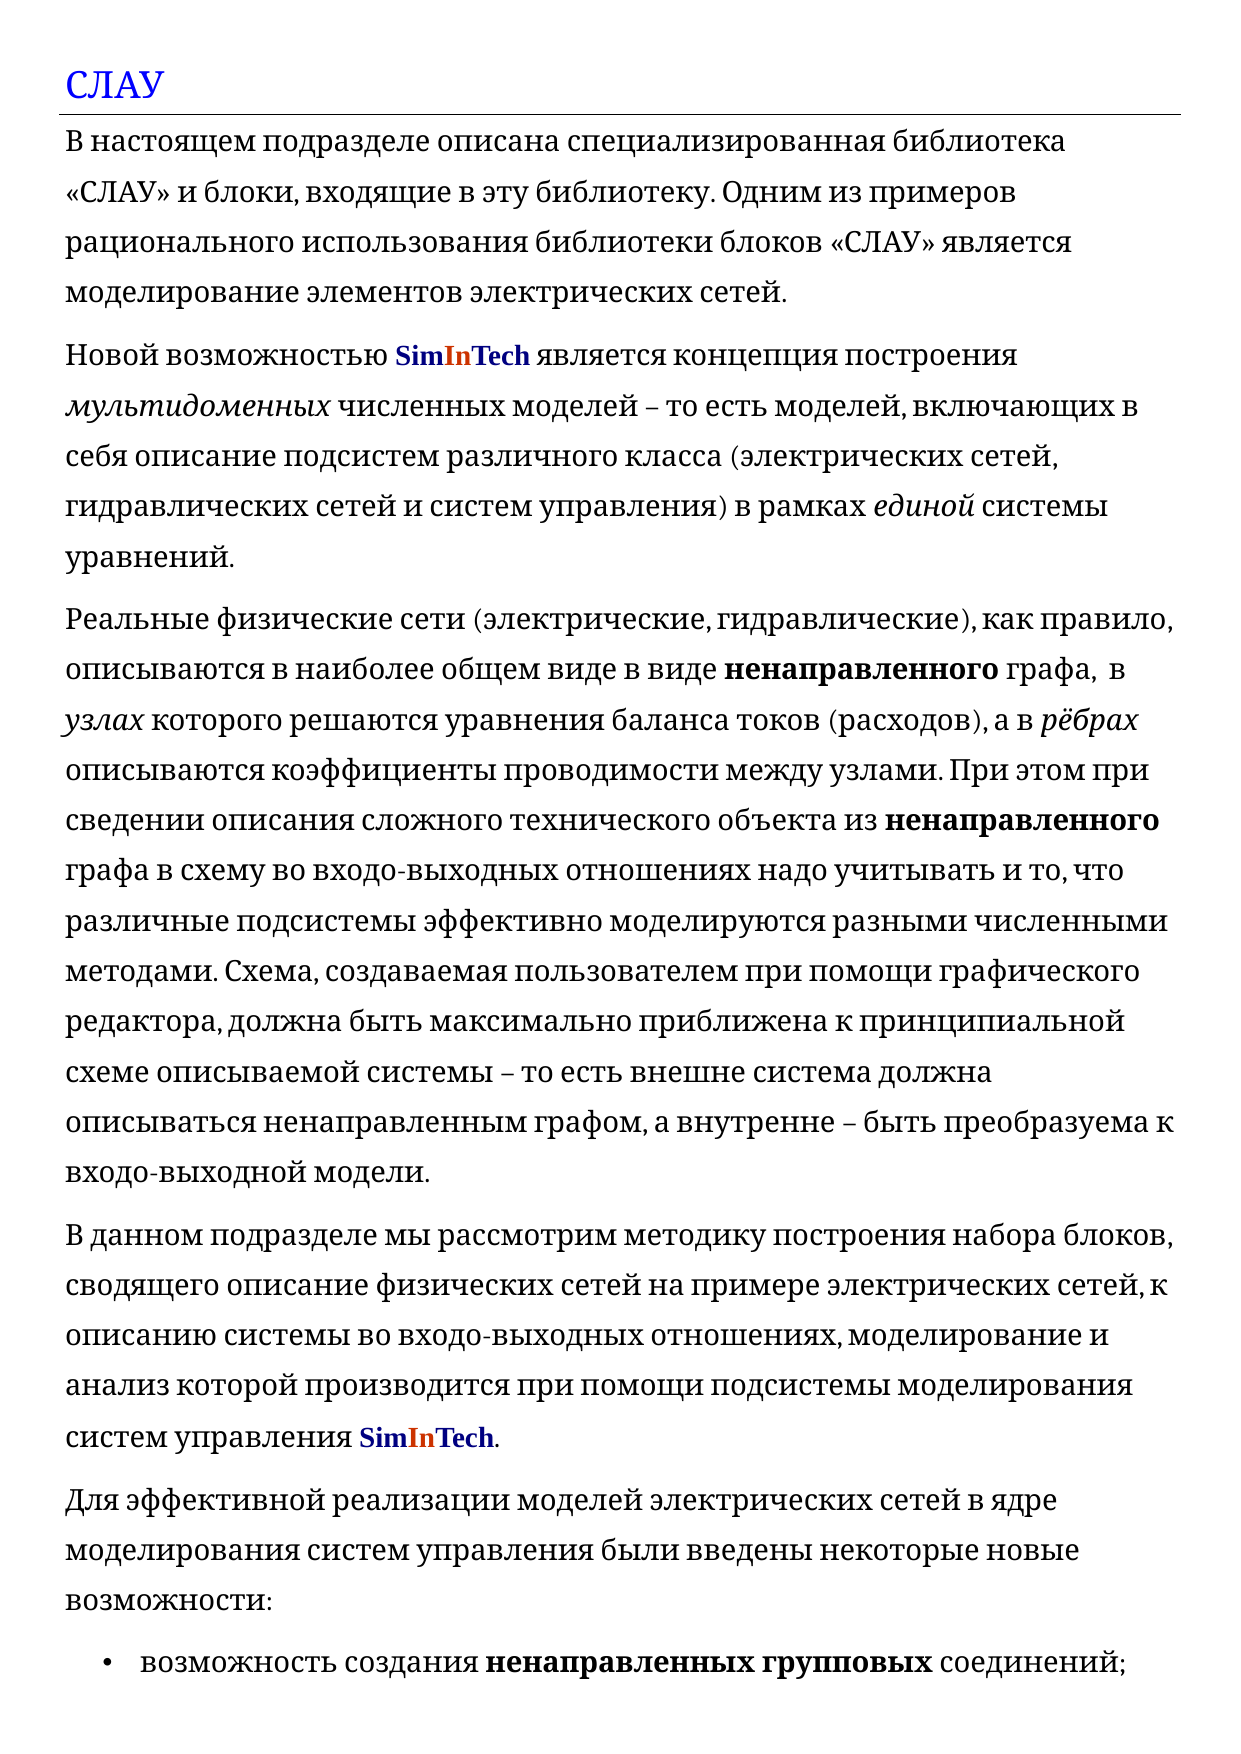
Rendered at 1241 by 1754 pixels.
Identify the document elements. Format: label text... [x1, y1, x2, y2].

table_cell В настоящем подразделе описана специализированная библиотека «СЛАУ» и блоки, входящие в эту библиотеку. Одним из примеров рационального использования библиотеки блоков «СЛАУ» является моделирование элементов электрических сетей. Новой возможностью SimInTech является концепция построения мультидоменных численных моделей – то есть моделей, включающих в себя описание подсистем различного класса (электрических сетей, гидравлических сетей и систем управления) в рамках единой системы уравнений. Реальные физические сети (электрические, гидравлические), как правило, описываются в наиболее общем виде в виде ненаправленного графа, в узлах которого решаются уравнения баланса токов (расходов), а в рёбрах описываются коэффициенты проводимости между узлами. При этом при сведении описания сложного технического объекта из ненаправленного графа в схему во входо-выходных отношениях надо учитывать и то, что различные подсистемы эффективно моделируются разными численными методами. Схема, создаваемая пользователем при помощи графического редактора, должна быть максимально приближена к принципиальной схеме описываемой системы – то есть внешне система должна описываться ненаправленным графом, а внутренне – быть преобразуема к входо-выходной модели. В данном подразделе мы рассмотрим методику построения набора блоков, сводящего описание физических сетей на примере электрических сетей, к описанию системы во входо-выходных отношениях, моделирование и анализ которой производится при помощи подсистемы моделирования систем управления SimInTech. Для эффективной реализации моделей электрических сетей в ядре моделирования систем управления были введены некоторые новые возможности: возможность создания ненаправленных групповых соединений; специализированные блоки для прямой работы с разреженными системами линейных алгебраических уравнений (СЛАУ). Наличие данных блоков позволило применить прямое заполнение матричных коэффициентов и избавиться при расчёте от численного вычисления якобиана, что было сопряжено с многократным пересчётом всей схемы. То есть в рамках одной модели появилась возможность моделирования обычных входо-выходных схем с использованием явных методов интегрирования в сочетании со специализированными численными схемами для электросетей. Возможность создания ненаправленных групповых соединений подразумевает, что одной линией связи можно описать сразу несколько топологически независимых линий связи, причём идущих в разных направлениях. Для реализации этой возможности предусмотрено наличие специализированных блоков типа «Двунаправленная шина». Данный блок имеет один общий вход-выход, к которому подключается обобщённая линия связи и несколько именованных конфигурируемых входов или выходов. Два подобных блока соединяются между линией связи через общие порты, а вторичные именованные порты обрабатываются алгоритмом сортировки блоков так что порты с одинаковым именем, оказываются напрямую соединены между собой. Пример того как эти блоки используется для создания обобщённых соединений изображено на рисунке 1, а на рисунке 2 изображена эквивалентная схема без использования ненаправленных соединений: Рисунок 1 – схема соединения блоков между собой, с использованием ненаправленных групповых соединений Рисунок 2 – Схема, топологически эквивалентная схеме с использованием ненаправленных соединений Как и любые другие линии связи, среда SimInTech позволяет использовать обобщённые линии связи внутри субмоделей в блоках типа «Порт субмодели» и в блоках «В память» – «Из памяти». При этом данные блоки не имеют отдельных run-объектов, а только указывают направление соединений. Набор специализированных блоков для прямой работы с системами линейных алгебраических уравнений (СЛАУ), позволяет задать для схемы одну или несколько независимых именованных разреженных линейных систем следующего вида: A∙X = B, где A – матрица коэффициентов системы; X – вектор результатов; B – вектор правых частей. Решение СЛАУ производится по методике, описанной в [Тьюарсон Р. Разреженные матрицы. – М.: Мир, 1977. – 189 страниц], после того как все блоки задания коэффициентов будут обработаны. То есть эти блоки позволяют в любом месте схемы задавать коэффициенты и значения правых частей единой СЛАУ, а также выводить решение СЛАУ с предыдущего шага. В этот набор блоков входят 3 блока: «Номер линейного уравнения»; «Коэффициенты линейного уравнения»; «Результаты СЛАУ». Блок «Номер линейного уравнения» представляет собой счётчик количества уравнений в системе с заданным именем. Блок «Коэффициенты линейного уравнения» задаёт коэффициенты и значения правой части для указанных на его первом входе уравнений. Блок «Результаты СЛАУ» возвращает на выходе вектор результатов расчёта линейной системы с заданным именем. Используя данные блоки, а также блоки для создания ненаправленных соединений можно эффективно описывать физические сети в рамках входо-выходной модели, а также сочетать в одной модели входо-выходное представление модели и различные способы представления физической сети (например, электрическую сеть, описанную в рамках одночастотной модели в комплексных числах и описанную при помощи дифференциальных уравнений). Рассмотрим (кратко) методику сведения описания электрических сетей (как наиболее простых по описанию) при помощи метода узловых потенциалов [И. Влах, К. Сингхал, Машинные методы анализа и проектирования электронных схем, Радио и связь, 1988 г.; Чуа Л.О., Лин Пен-Мин, Машинный анализ электронных схем: Алгоритмы и вычислительные методы. – М.: Энергия, 1980 г.]. Метод узловых потенциалов является стандартным для решения электросетевых задач и применяется в специализированных расчётных программах, таких как SPICE. К преимуществам данного метода можно отнести отсуствие топологических ограничений, присущих например методу контурных токов. Для топологически полного описания электрически сетей в рамках метода узловых потенциалов в модели должны присутсвовать следующие типы элементов: граничный узел электрической сети; узел электрической сети; ветвление электрической сети; линейное сопротивление; нелинейное сопротивление; индуктивность; ёмкость; источник напряжения; источник тока. Более сложные объекты могут быть построены из этих элементарных объектов и входо-выходных блоков стандартной библиотеки блоков SimInTech. Все блоки, используемые для описания электрических сетей в SimInTech (примечание от 2012.01.13: кроме относительно старой библиотеки «Электромашины»), представляют собой субмодели, внешний вид которых приближен к изображению соотвествующих элементов на электрических схемах. [59, 115, 1181, 1692]
table_header СЛАУ [59, 59, 1181, 114]
